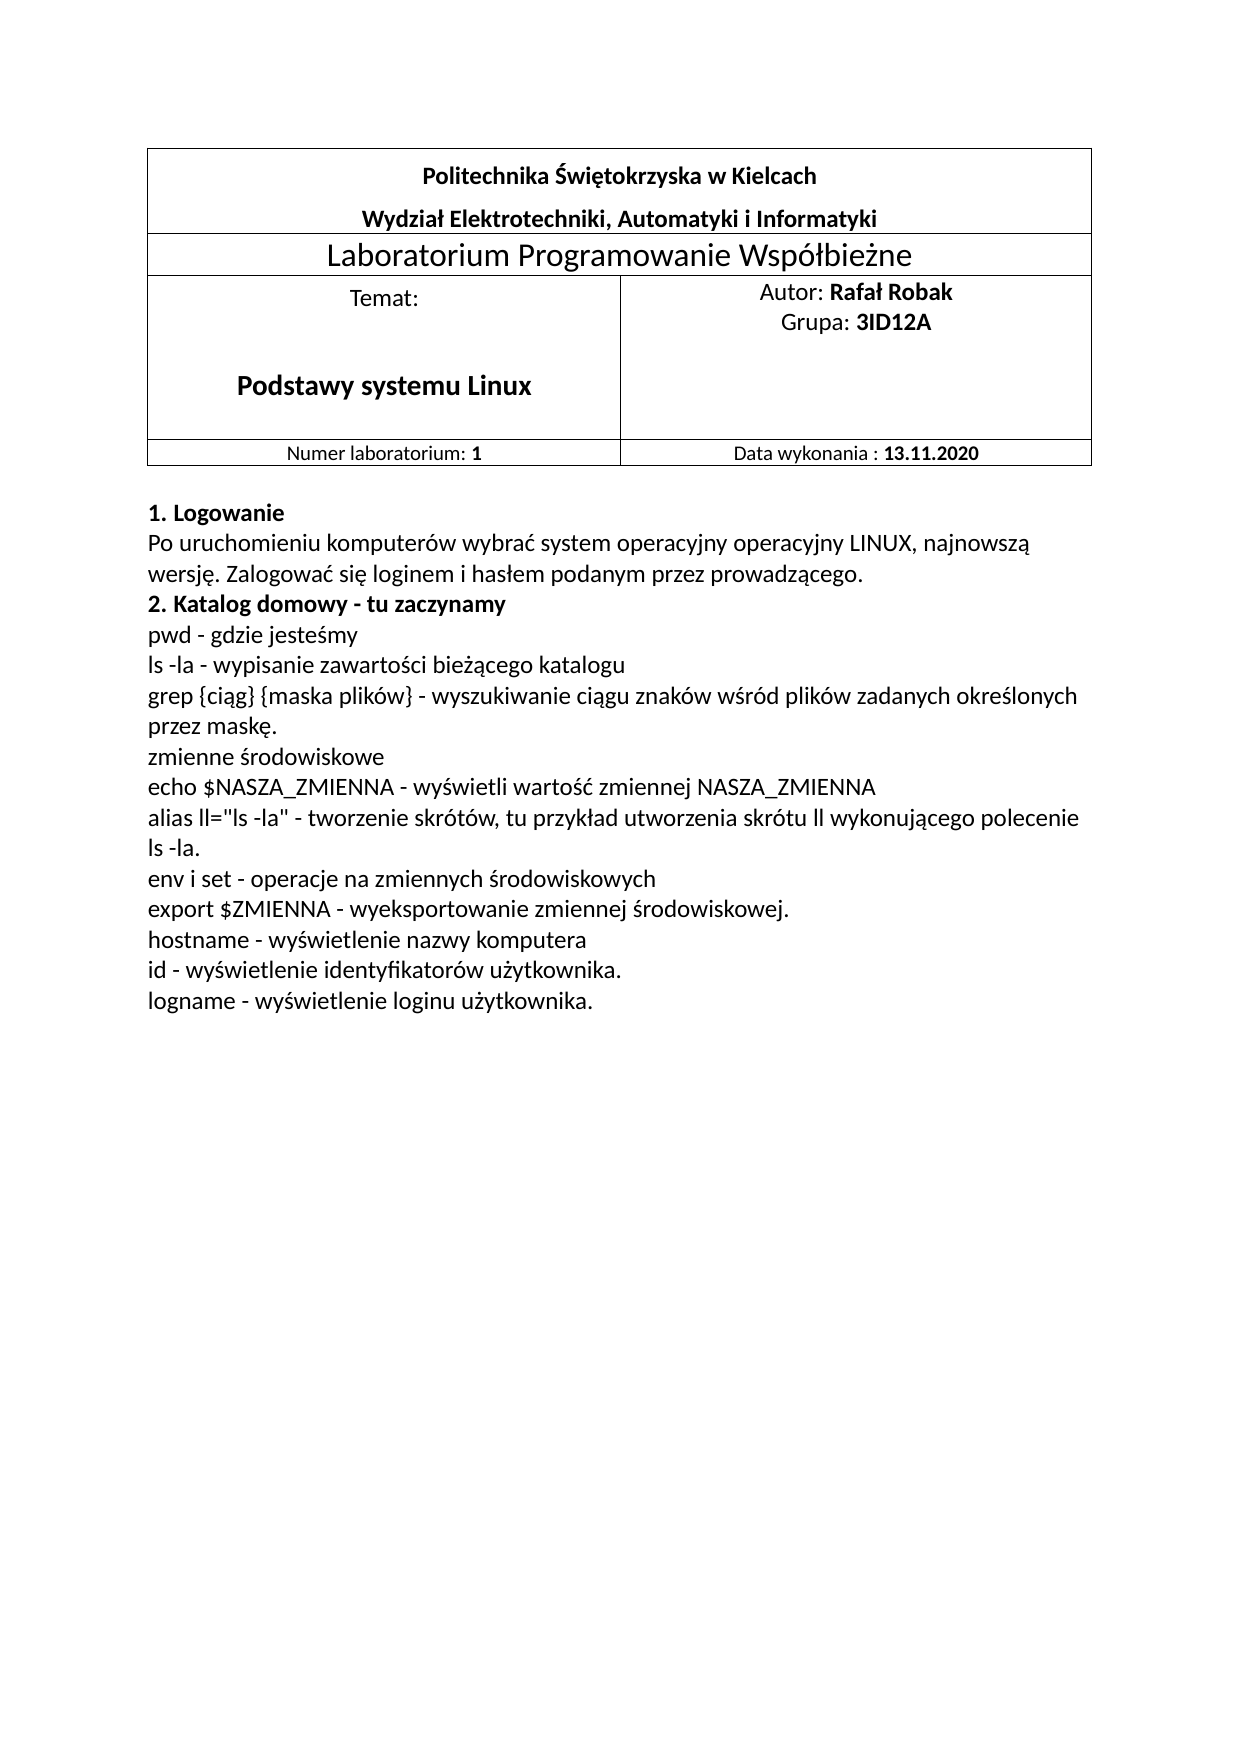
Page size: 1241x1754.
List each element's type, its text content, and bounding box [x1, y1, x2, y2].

text Po uruchomieniu komputerów wybrać system operacyjny operacyjny LINUX, najnowszą wersję. Zalogować się loginem i hasłem podanym przez prowadzącego. [148, 527, 1093, 588]
text echo $NASZA_ZMIENNA - wyświetli wartość zmiennej NASZA_ZMIENNA [148, 772, 1093, 802]
text zmienne środowiskowe [148, 741, 1093, 772]
text id - wyświetlenie identyfikatorów użytkownika. [148, 955, 1093, 985]
text ls -la - wypisanie zawartości bieżącego katalogu [148, 649, 1093, 680]
table_cell Data wykonania : 13.11.2020 [621, 440, 1091, 465]
text logname - wyświetlenie loginu użytkownika. [148, 985, 1093, 1016]
table_cell Numer laboratorium: 1 [148, 440, 620, 465]
table_cell Laboratorium Programowanie Współbieżne [148, 234, 1091, 275]
text export $ZMIENNA - wyeksportowanie zmiennej środowiskowej. [148, 894, 1093, 924]
text env i set - operacje na zmiennych środowiskowych [148, 863, 1093, 894]
text pwd - gdzie jesteśmy [148, 619, 1093, 649]
text 2. Katalog domowy - tu zaczynamy [148, 588, 1093, 619]
text 1. Logowanie [148, 497, 1093, 527]
text hostname - wyświetlenie nazwy komputera [148, 924, 1093, 955]
table_header Politechnika Świętokrzyska w Kielcach Wydział Elektrotechniki, Automatyki i Informatyki [148, 149, 1091, 233]
text alias ll="ls -la" - tworzenie skrótów, tu przykład utworzenia skrótu ll wykonującego polecenie ls -la. [148, 802, 1093, 863]
text grep {ciąg} {maska plików} - wyszukiwanie ciągu znaków wśród plików zadanych określonych przez maskę. [148, 680, 1093, 741]
table_cell Temat: Podstawy systemu Linux [148, 276, 620, 439]
table_cell Autor: Rafał Robak Grupa: 3ID12A [621, 276, 1091, 439]
